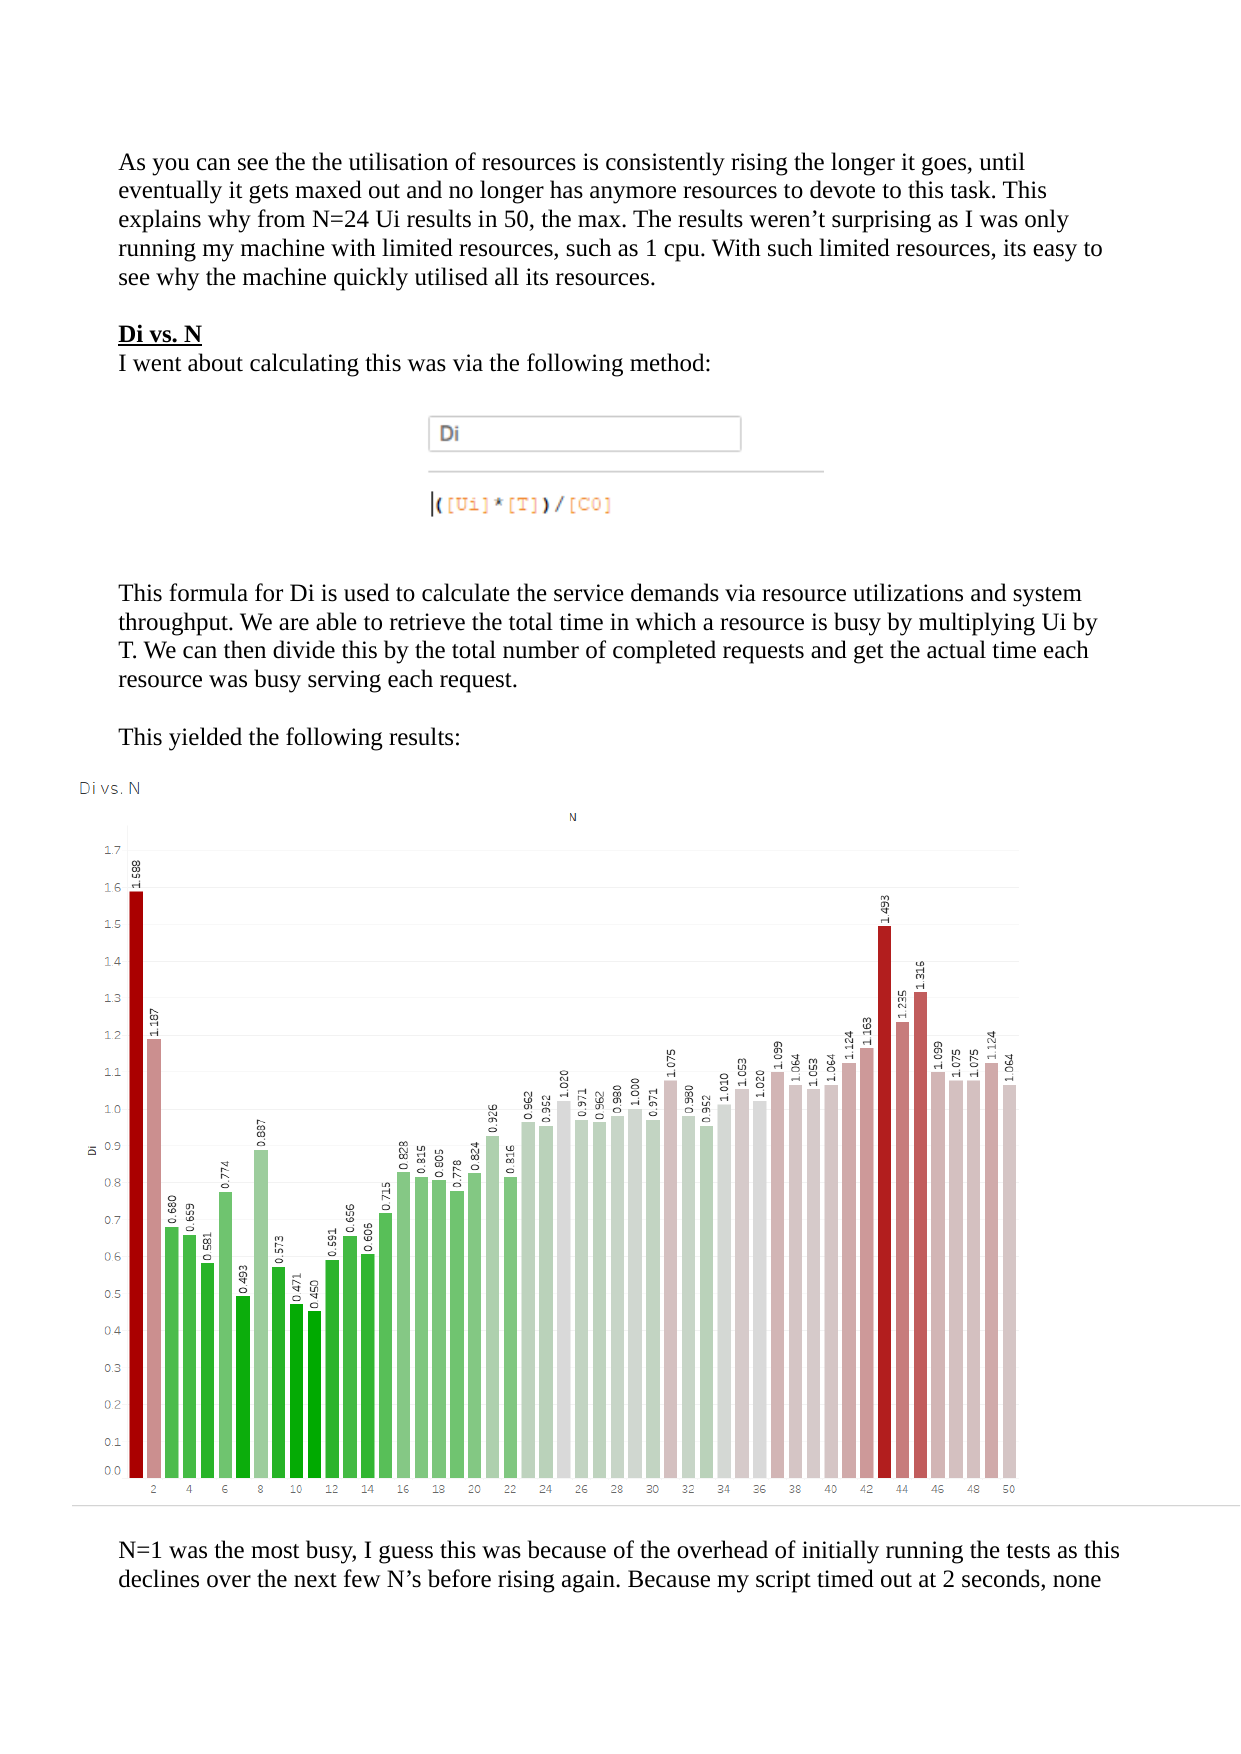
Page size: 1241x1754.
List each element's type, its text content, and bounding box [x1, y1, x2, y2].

picture [416, 405, 824, 572]
text This formula for Di is used to calculate the service demands via resource utilizations and system throughput. We are able to retrieve the total time in which a resource is busy by multiplying Ui by T. We can then divide this by the total number of completed requests and get the actual time each resource was busy serving each request. [118, 578, 1122, 693]
text I went about calculating this was via the following method: [118, 348, 1122, 377]
text This yielded the following results: [118, 722, 1122, 751]
text Di vs. N [118, 319, 1122, 348]
text N=1 was the most busy, I guess this was because of the overhead of initially running the tests as this declines over the next few N’s before rising again. Because my script timed out at 2 seconds, none [118, 1535, 1122, 1593]
picture [72, 768, 1241, 1507]
text As you can see the the utilisation of resources is consistently rising the longer it goes, until eventually it gets maxed out and no longer has anymore resources to devote to this task. This explains why from N=24 Ui results in 50, the max. The results weren’t surprising as I was only running my machine with limited resources, such as 1 cpu. With such limited resources, its easy to see why the machine quickly utilised all its resources. [118, 147, 1122, 291]
